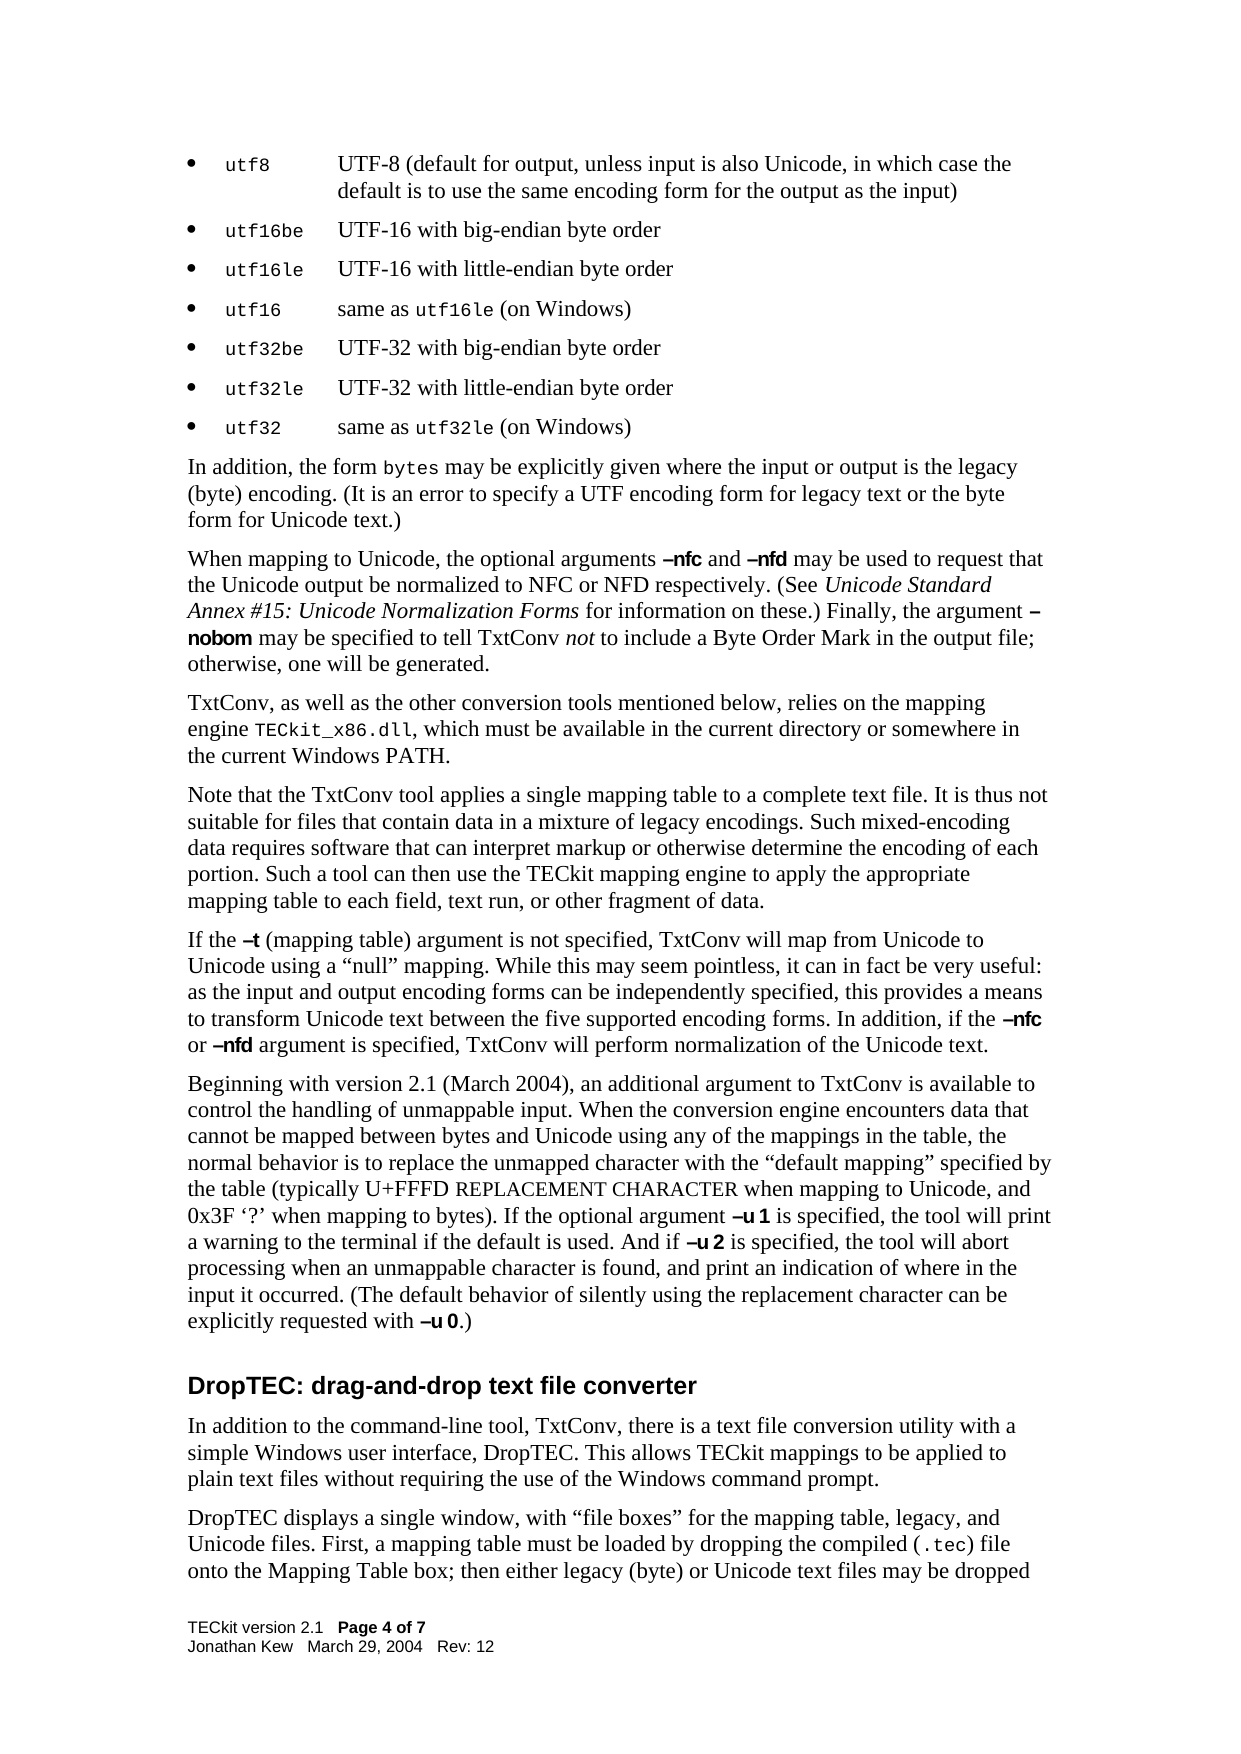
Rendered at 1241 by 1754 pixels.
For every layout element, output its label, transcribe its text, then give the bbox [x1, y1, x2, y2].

text In addition, the form bytes may be explicitly given where the input or output is the legacy (byte) encoding. (It is an error to specify a UTF encoding form for legacy text or the byte form for Unicode text.) [187, 453, 1053, 532]
list utf8 UTF-8 (default for output, unless input is also Unicode, in which case the default is to use the same encoding form for the output as the input) [187, 150, 1053, 203]
text If the –t (mapping table) argument is not specified, TxtConv will map from Unicode to Unicode using a “null” mapping. While this may seem pointless, it can in fact be very useful: as the input and output encoding forms can be independently specified, this provides a means to transform Unicode text between the five supported encoding forms. In addition, if the –nfc or –nfd argument is specified, TxtConv will perform normalization of the Unicode text. [187, 926, 1053, 1057]
list utf32 same as utf32le (on Windows) [187, 413, 1053, 440]
text Beginning with version 2.1 (March 2004), an additional argument to TxtConv is available to control the handling of unmappable input. When the conversion engine encounters data that cannot be mapped between bytes and Unicode using any of the mappings in the table, the normal behavior is to replace the unmapped character with the “default mapping” specified by the table (typically U+FFFD REPLACEMENT CHARACTER when mapping to Unicode, and 0x3F ‘?’ when mapping to bytes). If the optional argument –u 1 is specified, the tool will print a warning to the terminal if the default is used. And if –u 2 is specified, the tool will abort processing when an unmappable character is found, and print an indication of where in the input it occurred. (The default behavior of silently using the replacement character can be explicitly requested with –u 0.) [187, 1070, 1053, 1333]
text When mapping to Unicode, the optional arguments –nfc and –nfd may be used to request that the Unicode output be normalized to NFC or NFD respectively. (See Unicode Standard Annex #15: Unicode Normalization Forms for information on these.) Finally, the argument –nobom may be specified to tell TxtConv not to include a Byte Order Mark in the output file; otherwise, one will be generated. [187, 545, 1053, 677]
subtitle DropTEC: drag-and-drop text file converter [187, 1371, 1053, 1400]
text DropTEC displays a single window, with “file boxes” for the mapping table, legacy, and Unicode files. First, a mapping table must be loaded by dropping the compiled (.tec) file onto the Mapping Table box; then either legacy (byte) or Unicode text files may be dropped [187, 1504, 1053, 1583]
list utf16 same as utf16le (on Windows) [187, 295, 1053, 322]
list utf16be UTF-16 with big-endian byte order [187, 216, 1053, 243]
text In addition to the command-line tool, TxtConv, there is a text file conversion utility with a simple Windows user interface, DropTEC. This allows TECkit mappings to be applied to plain text files without requiring the use of the Windows command prompt. [187, 1412, 1053, 1491]
list utf32le UTF-32 with little-endian byte order [187, 374, 1053, 401]
text TxtConv, as well as the other conversion tools mentioned below, relies on the mapping engine TECkit_x86.dll, which must be available in the current directory or somewhere in the current Windows PATH. [187, 689, 1053, 769]
list utf16le UTF-16 with little-endian byte order [187, 255, 1053, 282]
list utf32be UTF-32 with big-endian byte order [187, 334, 1053, 361]
text Note that the TxtConv tool applies a single mapping table to a complete text file. It is thus not suitable for files that contain data in a mixture of legacy encodings. Such mixed-encoding data requires software that can interpret markup or otherwise determine the encoding of each portion. Such a tool can then use the TECkit mapping engine to apply the appropriate mapping table to each field, text run, or other fragment of data. [187, 781, 1053, 913]
